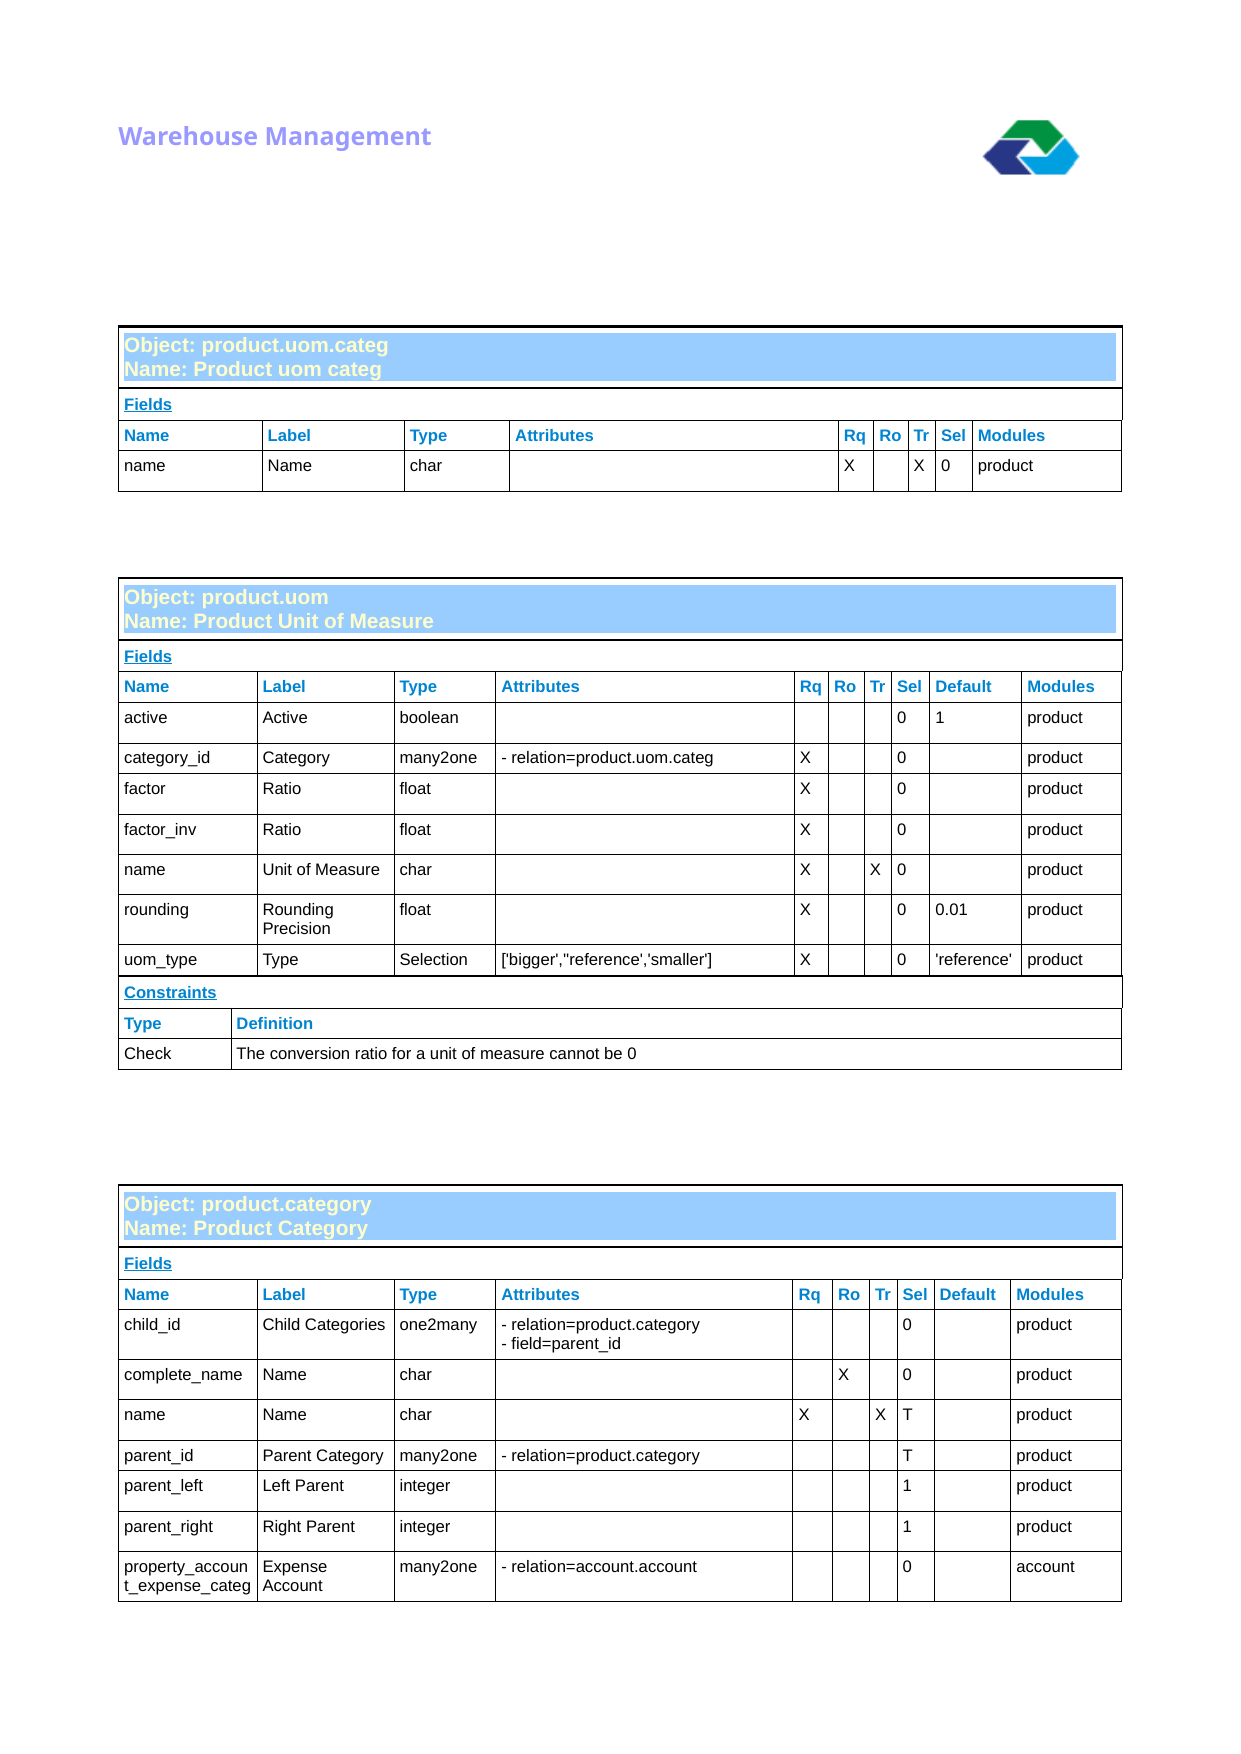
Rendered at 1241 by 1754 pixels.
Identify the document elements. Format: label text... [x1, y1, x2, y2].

table_cell [833, 1310, 869, 1359]
table_cell name [119, 855, 257, 894]
table_cell complete_name [119, 1360, 257, 1399]
table_header Label [258, 672, 394, 702]
table_cell [833, 1471, 869, 1511]
table_cell [829, 744, 864, 773]
table_cell 0 [898, 1552, 934, 1601]
table_cell [496, 1360, 792, 1399]
table_cell X [795, 855, 828, 894]
table_header Constraints [119, 977, 1122, 1007]
table_header Default [930, 672, 1021, 702]
table_cell [930, 744, 1021, 773]
table_header Attributes [496, 672, 794, 702]
table_header Ro [829, 672, 864, 702]
table_cell [793, 1360, 832, 1399]
table_cell [870, 1512, 897, 1551]
table_cell X [833, 1360, 869, 1399]
table_cell [496, 895, 794, 944]
table_cell Right Parent [258, 1512, 394, 1551]
table_header Tr [870, 1280, 897, 1309]
table_cell product [1011, 1310, 1121, 1359]
table_cell X [795, 774, 828, 813]
table_cell X [865, 855, 891, 894]
table_cell [793, 1471, 832, 1511]
table_cell Ratio [258, 815, 394, 854]
table_cell 0 [898, 1310, 934, 1359]
table_cell [833, 1441, 869, 1470]
table_cell 1 [898, 1471, 934, 1511]
table_cell integer [395, 1471, 495, 1511]
table_header Tr [909, 421, 935, 450]
table_cell float [395, 774, 495, 813]
table_cell parent_right [119, 1512, 257, 1551]
table_cell [865, 815, 891, 854]
table_cell 0 [898, 1360, 934, 1399]
table_cell 0 [892, 815, 929, 854]
table_cell 1 [898, 1512, 934, 1551]
table_cell Check [119, 1039, 231, 1069]
table_cell property_account_expense_categ [119, 1552, 257, 1601]
table_cell 0 [892, 895, 929, 944]
table_header Attributes [510, 421, 838, 450]
table_cell Selection [395, 945, 495, 975]
table_header Type [395, 1280, 495, 1309]
table_cell [874, 451, 908, 491]
table_header Rq [793, 1280, 832, 1309]
table_cell [870, 1360, 897, 1399]
table_cell [865, 744, 891, 773]
table_header Object: product.uom Name: Product Unit of Measure [119, 579, 1122, 638]
table_cell product [1011, 1471, 1121, 1511]
table_cell Name [263, 451, 404, 491]
table_cell product [1022, 945, 1121, 975]
table_cell [793, 1441, 832, 1470]
table_cell [865, 895, 891, 944]
table_cell - relation=account.account [496, 1552, 792, 1601]
table_header Object: product.category Name: Product Category [119, 1186, 1122, 1246]
table_cell product [1022, 855, 1121, 894]
table_header Type [395, 672, 495, 702]
table_cell [829, 895, 864, 944]
table_header Fields [119, 641, 1122, 671]
table_cell [833, 1400, 869, 1440]
table_cell 0 [892, 774, 929, 813]
table_header Tr [865, 672, 891, 702]
table_header Default [935, 1280, 1010, 1309]
table_cell ['bigger',''reference','smaller'] [496, 945, 794, 975]
table_header Rq [839, 421, 873, 450]
table_cell Active [258, 703, 394, 742]
table_cell product [1011, 1360, 1121, 1399]
table_header Fields [119, 389, 1122, 420]
table_header Name [119, 421, 262, 450]
table_header Object: product.uom.categ Name: Product uom categ [119, 328, 1122, 387]
table_header Fields [119, 1248, 1122, 1278]
table_cell - relation=product.category - field=parent_id [496, 1310, 792, 1359]
table_cell [829, 774, 864, 813]
table_cell Parent Category [258, 1441, 394, 1470]
table_cell [935, 1441, 1010, 1470]
table_cell 0 [892, 744, 929, 773]
table_cell [496, 815, 794, 854]
table_cell Left Parent [258, 1471, 394, 1511]
table_cell [930, 774, 1021, 813]
table_cell X [793, 1400, 832, 1440]
table_cell X [839, 451, 873, 491]
table_header Attributes [496, 1280, 792, 1309]
table_cell [793, 1552, 832, 1601]
table_cell X [795, 744, 828, 773]
table_cell [829, 703, 864, 742]
table_cell product [1022, 744, 1121, 773]
table_cell float [395, 815, 495, 854]
table_cell 0.01 [930, 895, 1021, 944]
table_cell [865, 945, 891, 975]
table_cell [865, 703, 891, 742]
table_cell [496, 1471, 792, 1511]
table_cell product [1022, 895, 1121, 944]
table_header Sel [936, 421, 972, 450]
table_cell product [1011, 1400, 1121, 1440]
table_cell X [870, 1400, 897, 1440]
table_cell [935, 1552, 1010, 1601]
table_cell float [395, 895, 495, 944]
picture [980, 118, 1083, 177]
table_cell The conversion ratio for a unit of measure cannot be 0 [232, 1039, 1121, 1069]
table_header Name [119, 1280, 257, 1309]
table_cell Expense Account [258, 1552, 394, 1601]
table_cell [870, 1310, 897, 1359]
table_cell [496, 1512, 792, 1551]
table_cell [795, 703, 828, 742]
table_header Ro [874, 421, 908, 450]
table_cell - relation=product.category [496, 1441, 792, 1470]
table_cell 'reference' [930, 945, 1021, 975]
table_cell product [1022, 815, 1121, 854]
table_cell [930, 815, 1021, 854]
table_cell char [395, 1360, 495, 1399]
table_header Modules [973, 421, 1121, 450]
table_cell product [1022, 774, 1121, 813]
table_cell product [973, 451, 1121, 491]
table_cell X [909, 451, 935, 491]
table_cell many2one [395, 1441, 495, 1470]
table_cell active [119, 703, 257, 742]
table_cell rounding [119, 895, 257, 944]
table_cell [870, 1471, 897, 1511]
table_cell char [395, 855, 495, 894]
table_cell child_id [119, 1310, 257, 1359]
table_cell char [395, 1400, 495, 1440]
table_cell [935, 1400, 1010, 1440]
table_cell [865, 774, 891, 813]
table_cell [496, 855, 794, 894]
table_cell 0 [892, 855, 929, 894]
table_cell [496, 1400, 792, 1440]
table_cell T [898, 1400, 934, 1440]
table_cell 0 [936, 451, 972, 491]
table_cell name [119, 1400, 257, 1440]
table_cell name [119, 451, 262, 491]
table_header Rq [795, 672, 828, 702]
table_cell 0 [892, 703, 929, 742]
table_header Label [258, 1280, 394, 1309]
table_cell Name [258, 1360, 394, 1399]
table_cell X [795, 945, 828, 975]
table_header Name [119, 672, 257, 702]
table_cell [829, 945, 864, 975]
table_cell many2one [395, 1552, 495, 1601]
table_cell one2many [395, 1310, 495, 1359]
table_header Type [119, 1009, 231, 1038]
table_cell Type [258, 945, 394, 975]
table_cell factor [119, 774, 257, 813]
table_cell [935, 1310, 1010, 1359]
table_header Modules [1011, 1280, 1121, 1309]
table_header Type [405, 421, 509, 450]
table_cell [496, 774, 794, 813]
table_header Label [263, 421, 404, 450]
table_header Modules [1022, 672, 1121, 702]
table_cell [833, 1512, 869, 1551]
table_header Definition [232, 1009, 1121, 1038]
table_header Sel [892, 672, 929, 702]
table_cell parent_left [119, 1471, 257, 1511]
table_cell Ratio [258, 774, 394, 813]
table_cell [935, 1360, 1010, 1399]
table_cell Rounding Precision [258, 895, 394, 944]
table_cell [510, 451, 838, 491]
table_cell X [795, 815, 828, 854]
table_cell [935, 1512, 1010, 1551]
table_cell parent_id [119, 1441, 257, 1470]
table_cell [870, 1441, 897, 1470]
table_cell X [795, 895, 828, 944]
table_header Sel [898, 1280, 934, 1309]
table_cell category_id [119, 744, 257, 773]
table_cell [793, 1512, 832, 1551]
table_cell [496, 703, 794, 742]
table_cell [829, 855, 864, 894]
table_cell Unit of Measure [258, 855, 394, 894]
table_cell factor_inv [119, 815, 257, 854]
table_cell [833, 1552, 869, 1601]
table_cell Child Categories [258, 1310, 394, 1359]
table_cell [870, 1552, 897, 1601]
table_cell integer [395, 1512, 495, 1551]
table_cell [793, 1310, 832, 1359]
table_cell [935, 1471, 1010, 1511]
table_cell [829, 815, 864, 854]
table_cell 1 [930, 703, 1021, 742]
table_cell product [1022, 703, 1121, 742]
table_cell T [898, 1441, 934, 1470]
table_cell uom_type [119, 945, 257, 975]
table_cell many2one [395, 744, 495, 773]
table_cell product [1011, 1441, 1121, 1470]
table_cell Category [258, 744, 394, 773]
table_cell product [1011, 1512, 1121, 1551]
table_cell 0 [892, 945, 929, 975]
table_cell boolean [395, 703, 495, 742]
table_cell account [1011, 1552, 1121, 1601]
table_cell [930, 855, 1021, 894]
table_header Ro [833, 1280, 869, 1309]
table_cell - relation=product.uom.categ [496, 744, 794, 773]
table_cell char [405, 451, 509, 491]
table_cell Name [258, 1400, 394, 1440]
